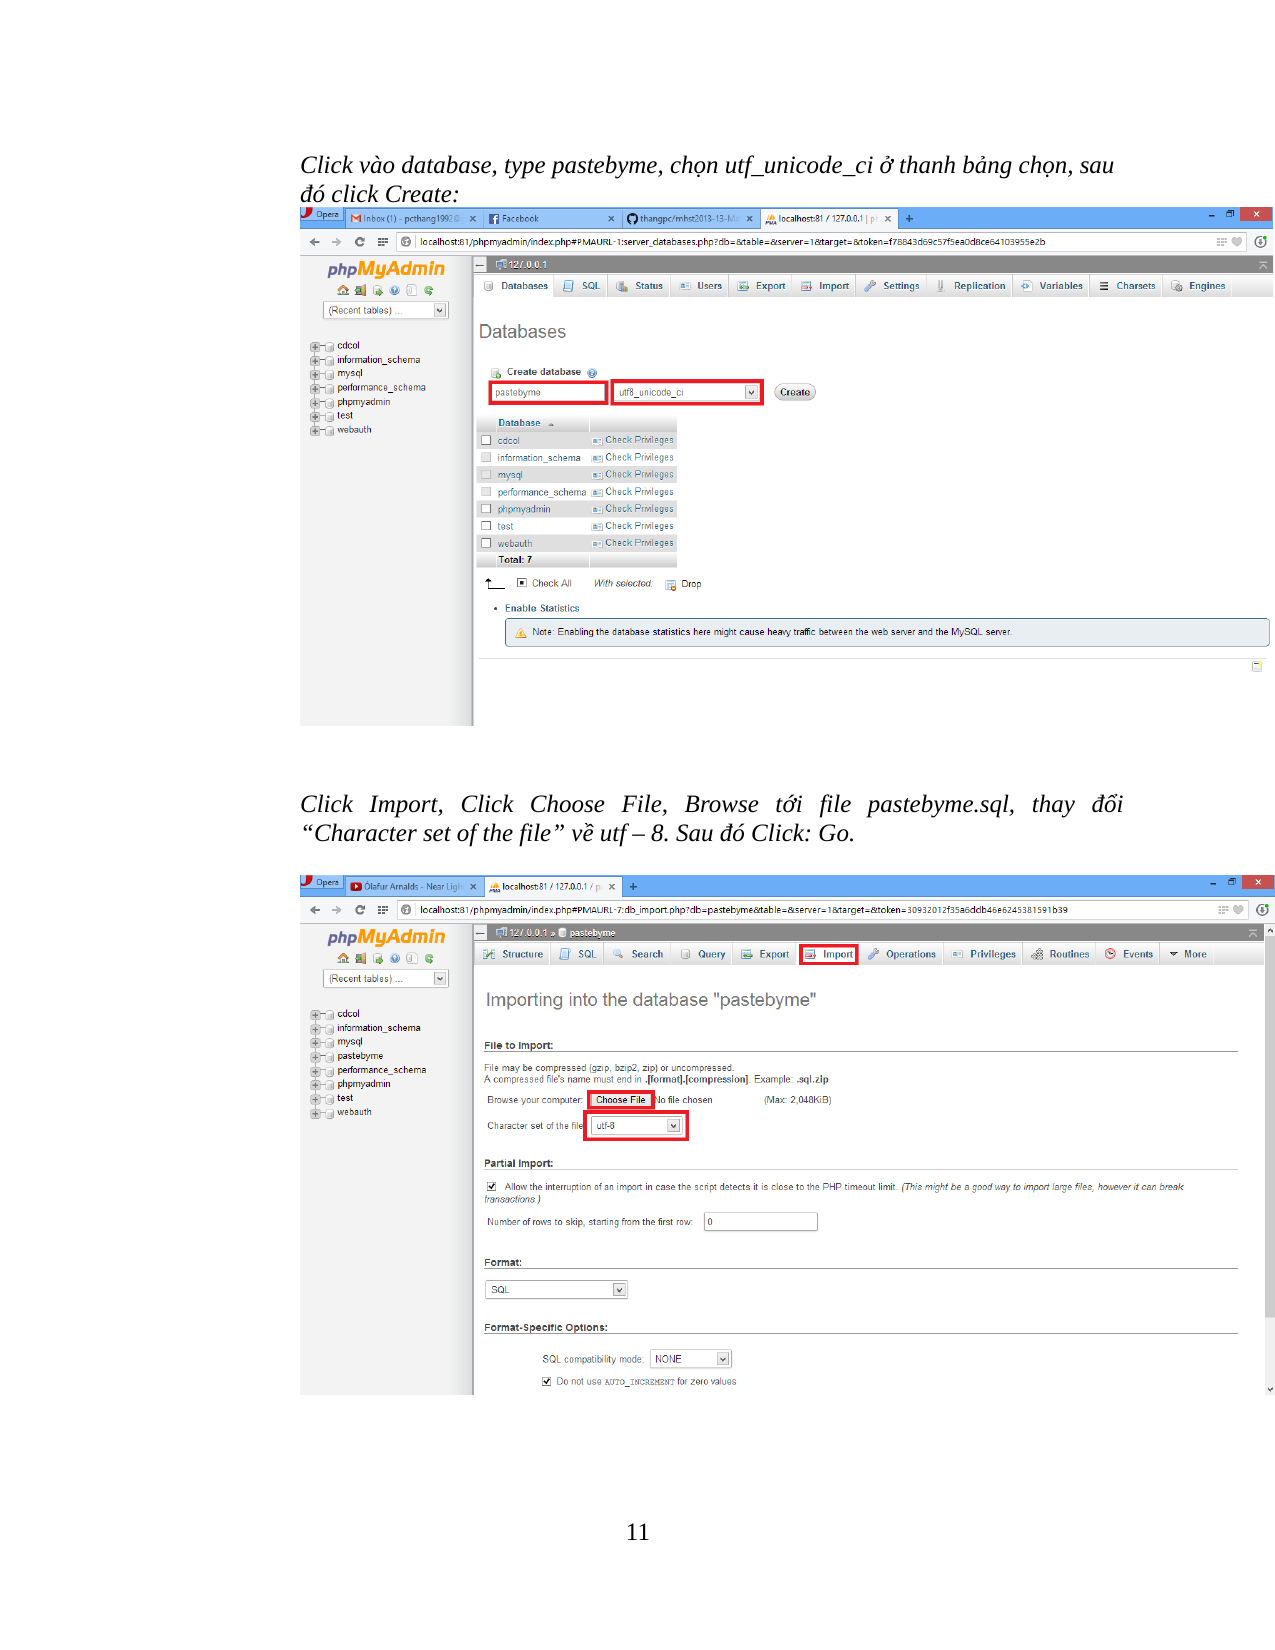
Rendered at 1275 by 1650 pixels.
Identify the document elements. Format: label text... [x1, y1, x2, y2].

list Click vào database, type pastebyme, chọn utf_unicode_ci ở thanh bảng chọn, sau đó click Create: [300, 150, 1125, 207]
picture [300, 875, 1275, 1395]
list [300, 726, 1125, 731]
list Click Import, Click Choose File, Browse tới file pastebyme.sql, thay đổi “Character set of the file” về utf – 8. Sau đó Click: Go. [300, 789, 1125, 846]
picture [300, 207, 1274, 726]
